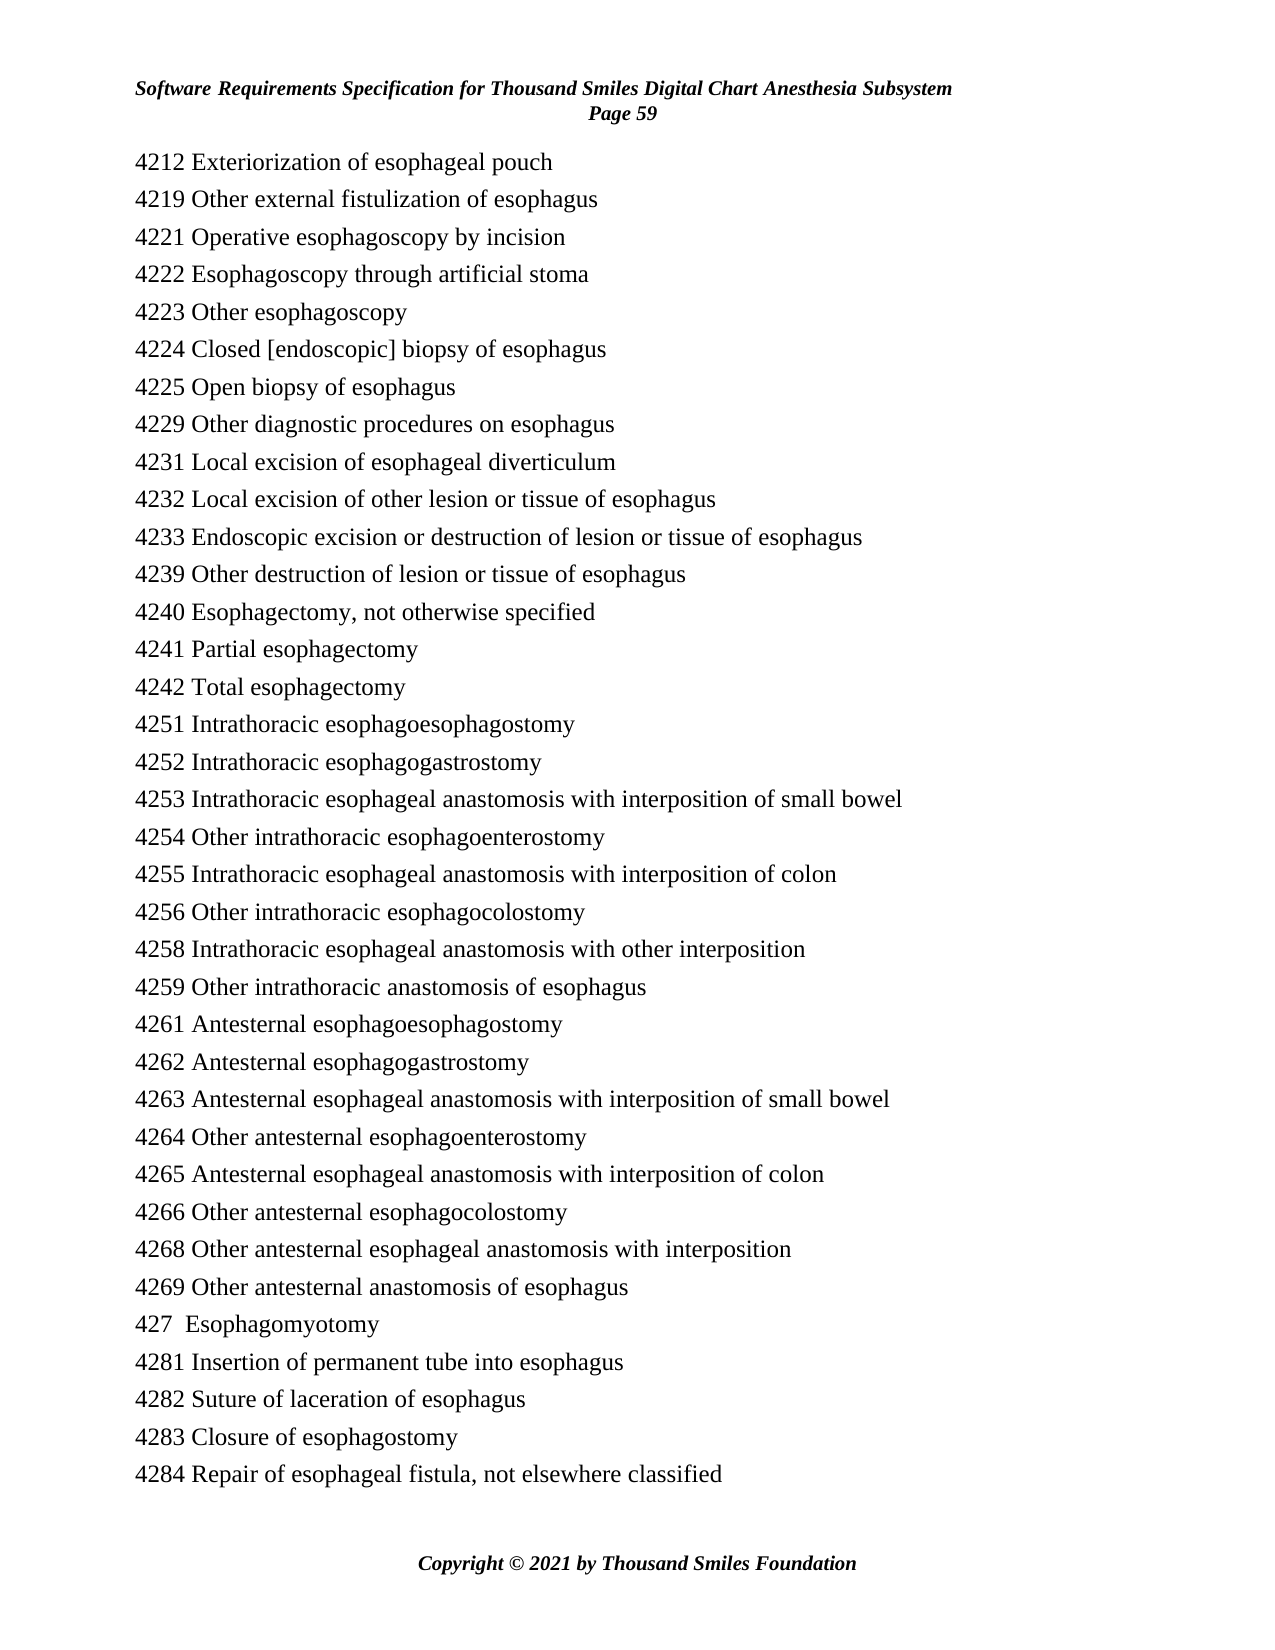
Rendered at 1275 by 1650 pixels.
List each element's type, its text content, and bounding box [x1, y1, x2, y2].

text 4261 Antesternal esophagoesophagostomy [135, 1012, 1140, 1037]
text 4224 Closed [endoscopic] biopsy of esophagus [135, 337, 1140, 362]
text 4252 Intrathoracic esophagogastrostomy [135, 750, 1140, 775]
text 4212 Exteriorization of esophageal pouch [135, 150, 1140, 175]
text 4232 Local excision of other lesion or tissue of esophagus [135, 487, 1140, 512]
text 4253 Intrathoracic esophageal anastomosis with interposition of small bowel [135, 787, 1140, 812]
text 4284 Repair of esophageal fistula, not elsewhere classified [135, 1462, 1140, 1487]
text 4281 Insertion of permanent tube into esophagus [135, 1350, 1140, 1375]
text 4223 Other esophagoscopy [135, 300, 1140, 325]
text 4268 Other antesternal esophageal anastomosis with interposition [135, 1237, 1140, 1262]
text 4256 Other intrathoracic esophagocolostomy [135, 900, 1140, 925]
text 427 Esophagomyotomy [135, 1312, 1140, 1337]
text 4269 Other antesternal anastomosis of esophagus [135, 1275, 1140, 1300]
text 4242 Total esophagectomy [135, 675, 1140, 700]
text 4263 Antesternal esophageal anastomosis with interposition of small bowel [135, 1087, 1140, 1112]
text 4241 Partial esophagectomy [135, 637, 1140, 662]
text 4222 Esophagoscopy through artificial stoma [135, 262, 1140, 287]
text 4219 Other external fistulization of esophagus [135, 187, 1140, 212]
text 4229 Other diagnostic procedures on esophagus [135, 412, 1140, 437]
text 4254 Other intrathoracic esophagoenterostomy [135, 825, 1140, 850]
text 4262 Antesternal esophagogastrostomy [135, 1050, 1140, 1075]
text 4255 Intrathoracic esophageal anastomosis with interposition of colon [135, 862, 1140, 887]
text 4258 Intrathoracic esophageal anastomosis with other interposition [135, 937, 1140, 962]
text 4251 Intrathoracic esophagoesophagostomy [135, 712, 1140, 737]
text 4233 Endoscopic excision or destruction of lesion or tissue of esophagus [135, 525, 1140, 550]
text 4221 Operative esophagoscopy by incision [135, 225, 1140, 250]
text 4283 Closure of esophagostomy [135, 1425, 1140, 1450]
text 4266 Other antesternal esophagocolostomy [135, 1200, 1140, 1225]
text 4259 Other intrathoracic anastomosis of esophagus [135, 975, 1140, 1000]
text 4240 Esophagectomy, not otherwise specified [135, 600, 1140, 625]
text 4239 Other destruction of lesion or tissue of esophagus [135, 562, 1140, 587]
text 4264 Other antesternal esophagoenterostomy [135, 1125, 1140, 1150]
text 4282 Suture of laceration of esophagus [135, 1387, 1140, 1412]
text 4265 Antesternal esophageal anastomosis with interposition of colon [135, 1162, 1140, 1187]
text 4225 Open biopsy of esophagus [135, 375, 1140, 400]
text 4231 Local excision of esophageal diverticulum [135, 450, 1140, 475]
